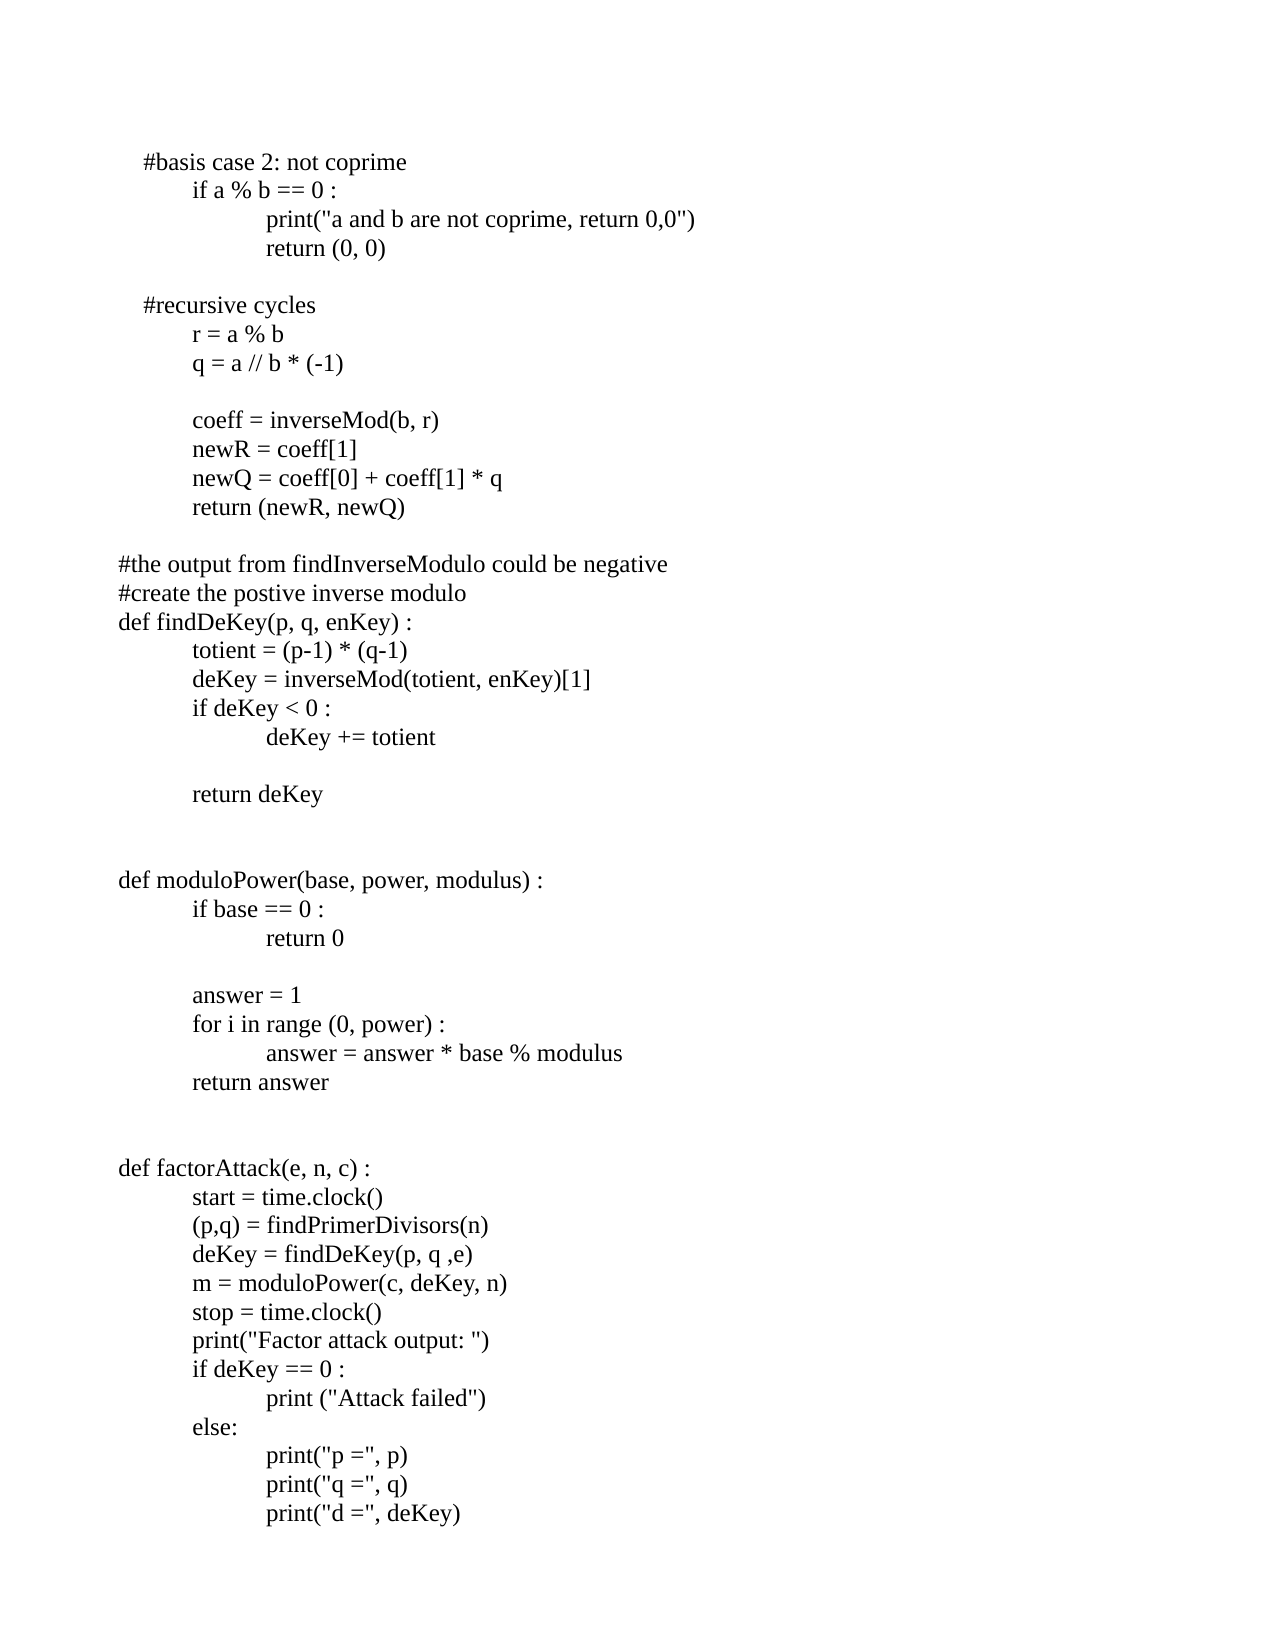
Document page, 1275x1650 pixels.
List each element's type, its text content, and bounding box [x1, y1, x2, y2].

text return 0 [118, 923, 1157, 952]
text q = a // b * (-1) [118, 348, 1157, 377]
text newR = coeff[1] [118, 434, 1157, 463]
text return (0, 0) [118, 233, 1157, 262]
text if a % b == 0 : [118, 176, 1157, 204]
text #the output from findInverseModulo could be negative [118, 549, 1157, 578]
text deKey = inverseMod(totient, enKey)[1] [118, 664, 1157, 693]
text for i in range (0, power) : [118, 1009, 1157, 1038]
text print("q =", q) [118, 1469, 1157, 1498]
text stop = time.clock() [118, 1297, 1157, 1326]
text answer = answer * base % modulus [118, 1038, 1157, 1067]
text print ("Attack failed") [118, 1383, 1157, 1412]
text return answer [118, 1067, 1157, 1096]
text return deKey [118, 779, 1157, 808]
text def factorAttack(e, n, c) : [118, 1153, 1157, 1182]
text coeff = inverseMod(b, r) [118, 406, 1157, 434]
text else: [118, 1412, 1157, 1441]
text #recursive cycles [118, 291, 1157, 319]
text print("Factor attack output: ") [118, 1326, 1157, 1354]
text start = time.clock() [118, 1182, 1157, 1211]
text (p,q) = findPrimerDivisors(n) [118, 1211, 1157, 1239]
text answer = 1 [118, 981, 1157, 1009]
text totient = (p-1) * (q-1) [118, 636, 1157, 664]
text if deKey < 0 : [118, 693, 1157, 722]
text m = moduloPower(c, deKey, n) [118, 1268, 1157, 1297]
text newQ = coeff[0] + coeff[1] * q [118, 463, 1157, 492]
text def moduloPower(base, power, modulus) : [118, 866, 1157, 894]
text #create the postive inverse modulo [118, 578, 1157, 607]
text print("p =", p) [118, 1441, 1157, 1469]
text r = a % b [118, 319, 1157, 348]
text #basis case 2: not coprime [118, 147, 1157, 176]
text if base == 0 : [118, 894, 1157, 923]
text deKey = findDeKey(p, q ,e) [118, 1239, 1157, 1268]
text print("a and b are not coprime, return 0,0") [118, 204, 1157, 233]
text if deKey == 0 : [118, 1354, 1157, 1383]
text return (newR, newQ) [118, 492, 1157, 521]
text print("d =", deKey) [118, 1498, 1157, 1527]
text deKey += totient [118, 722, 1157, 751]
text def findDeKey(p, q, enKey) : [118, 607, 1157, 636]
